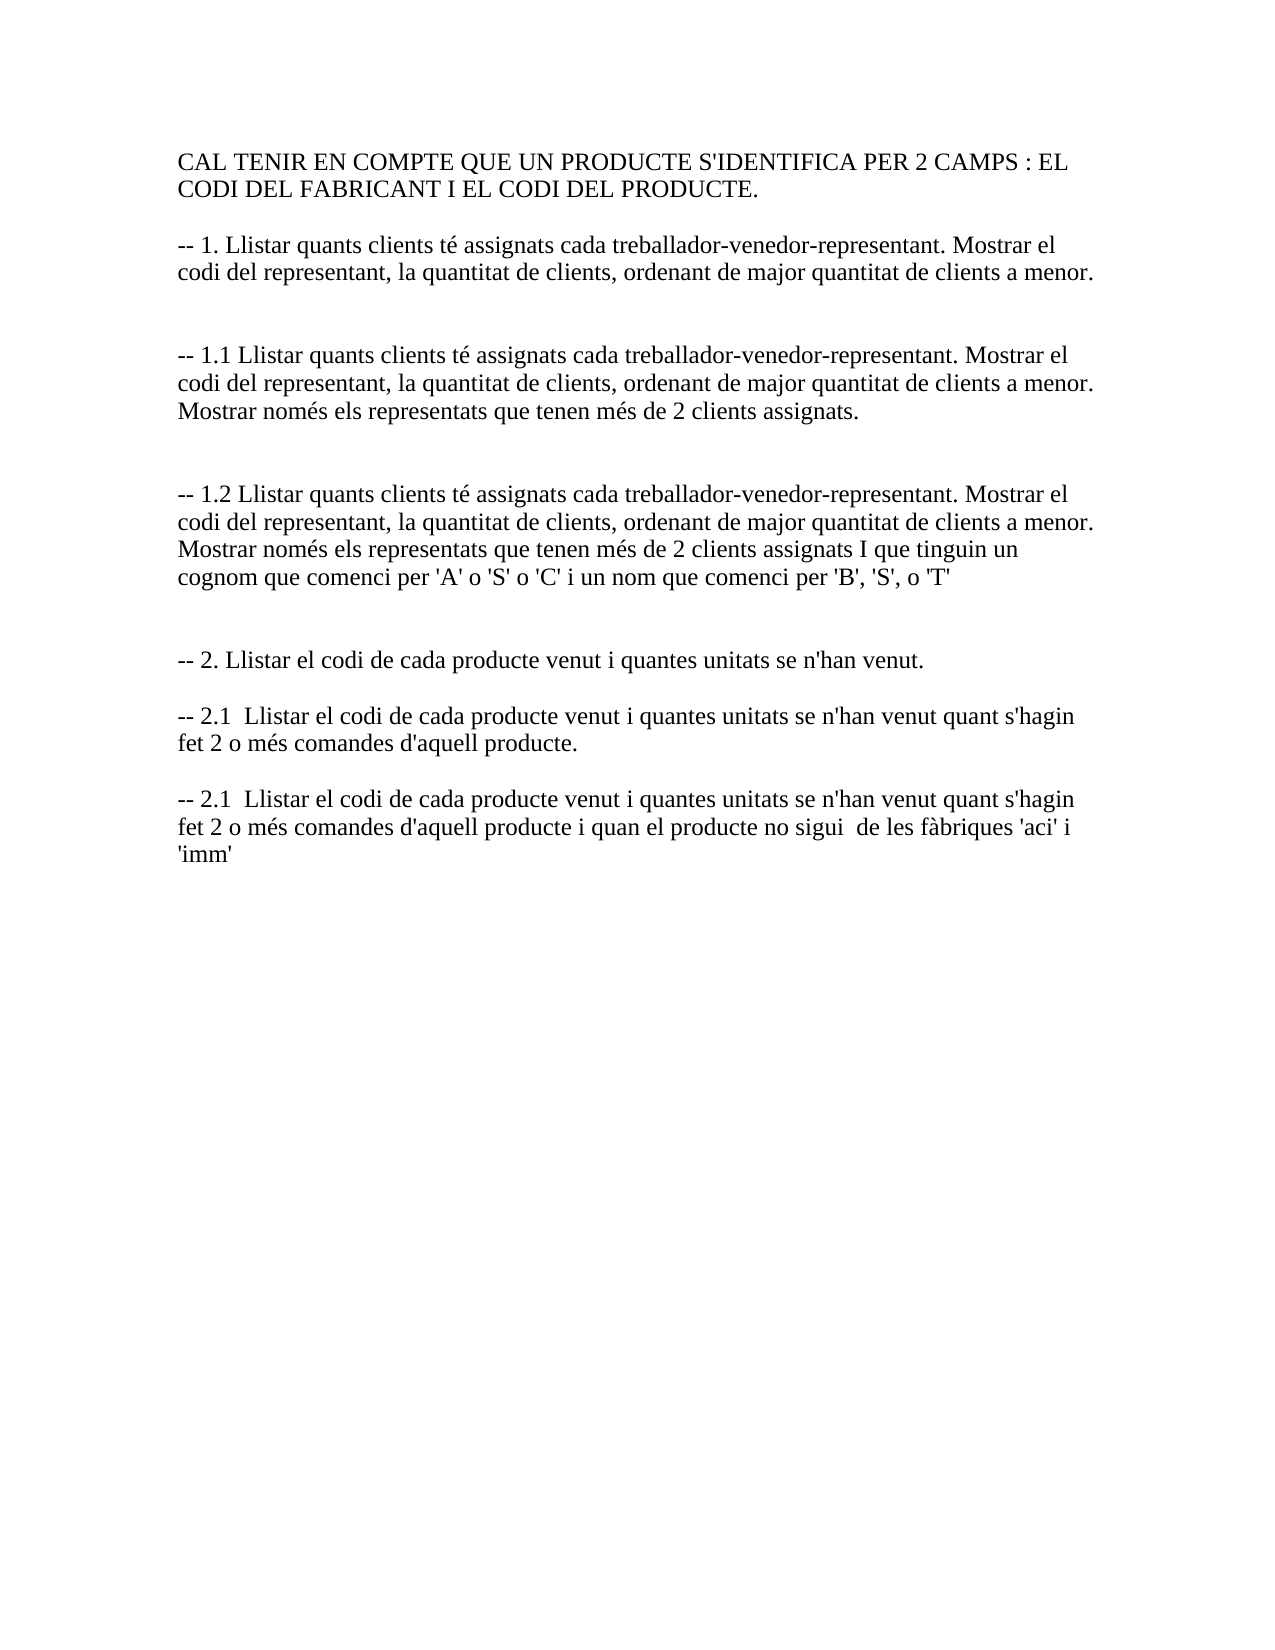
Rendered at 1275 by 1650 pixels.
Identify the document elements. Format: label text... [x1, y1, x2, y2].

subtitle Mostrar només els representats que tenen més de 2 clients assignats I que tinguin un cognom que comenci per 'A' o 'S' o 'C' i un nom que comenci per 'B', 'S', o 'T' [177, 536, 1098, 591]
subtitle -- 1.2 Llistar quants clients té assignats cada treballador-venedor-representant. Mostrar el codi del representant, la quantitat de clients, ordenant de major quantitat de clients a menor. [177, 480, 1098, 536]
subtitle Mostrar només els representats que tenen més de 2 clients assignats. [177, 397, 1098, 425]
subtitle -- 1. Llistar quants clients té assignats cada treballador-venedor-representant. Mostrar el codi del representant, la quantitat de clients, ordenant de major quantitat de clients a menor. [177, 231, 1098, 286]
subtitle -- 2.1 Llistar el codi de cada producte venut i quantes unitats se n'han venut quant s'hagin fet 2 o més comandes d'aquell producte. [177, 702, 1098, 757]
subtitle CAL TENIR EN COMPTE QUE UN PRODUCTE S'IDENTIFICA PER 2 CAMPS : EL CODI DEL FABRICANT I EL CODI DEL PRODUCTE. [177, 148, 1098, 203]
subtitle -- 2.1 Llistar el codi de cada producte venut i quantes unitats se n'han venut quant s'hagin fet 2 o més comandes d'aquell producte i quan el producte no sigui de les fàbriques 'aci' i 'imm' [177, 785, 1098, 868]
subtitle -- 1.1 Llistar quants clients té assignats cada treballador-venedor-representant. Mostrar el codi del representant, la quantitat de clients, ordenant de major quantitat de clients a menor. [177, 342, 1098, 397]
subtitle -- 2. Llistar el codi de cada producte venut i quantes unitats se n'han venut. [177, 646, 1098, 674]
